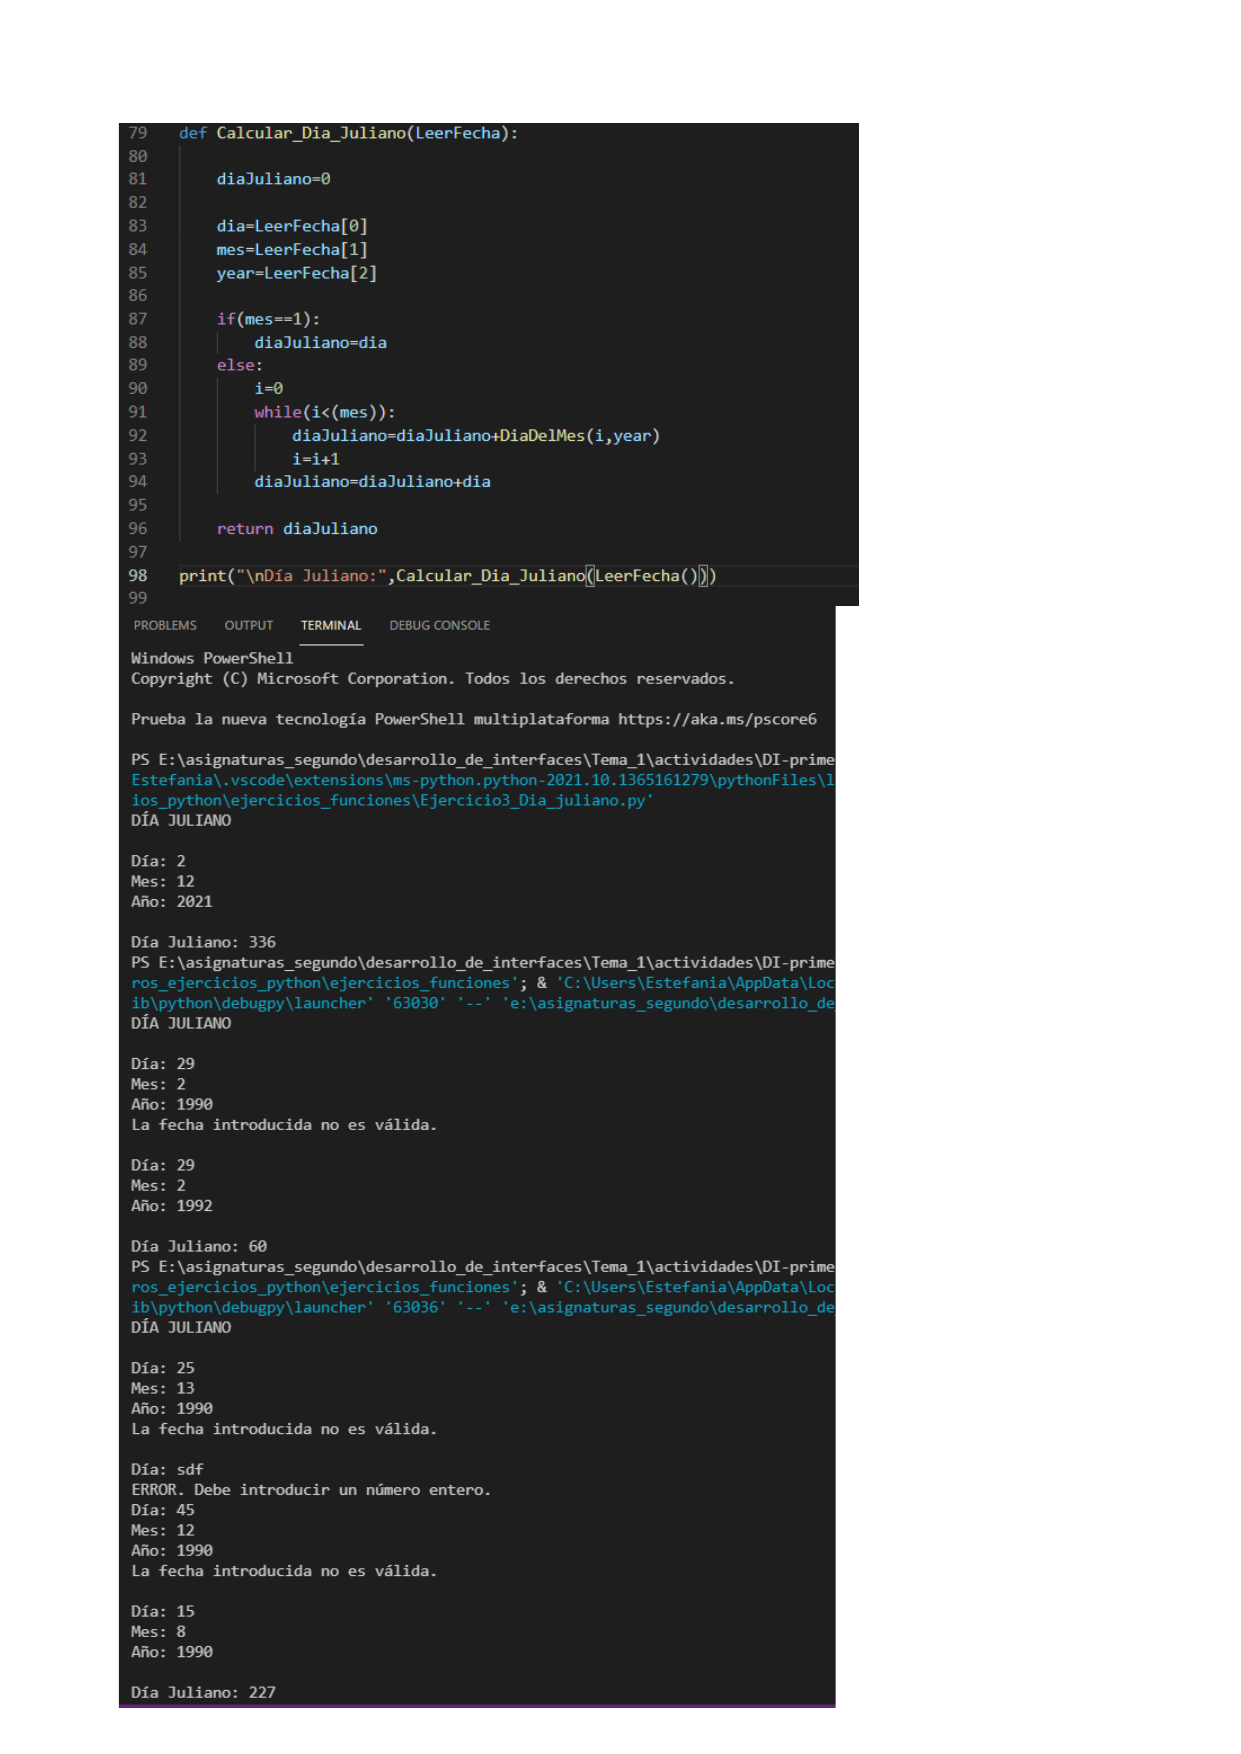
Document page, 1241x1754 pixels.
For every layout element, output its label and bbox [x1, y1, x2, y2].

picture [118, 123, 859, 1708]
